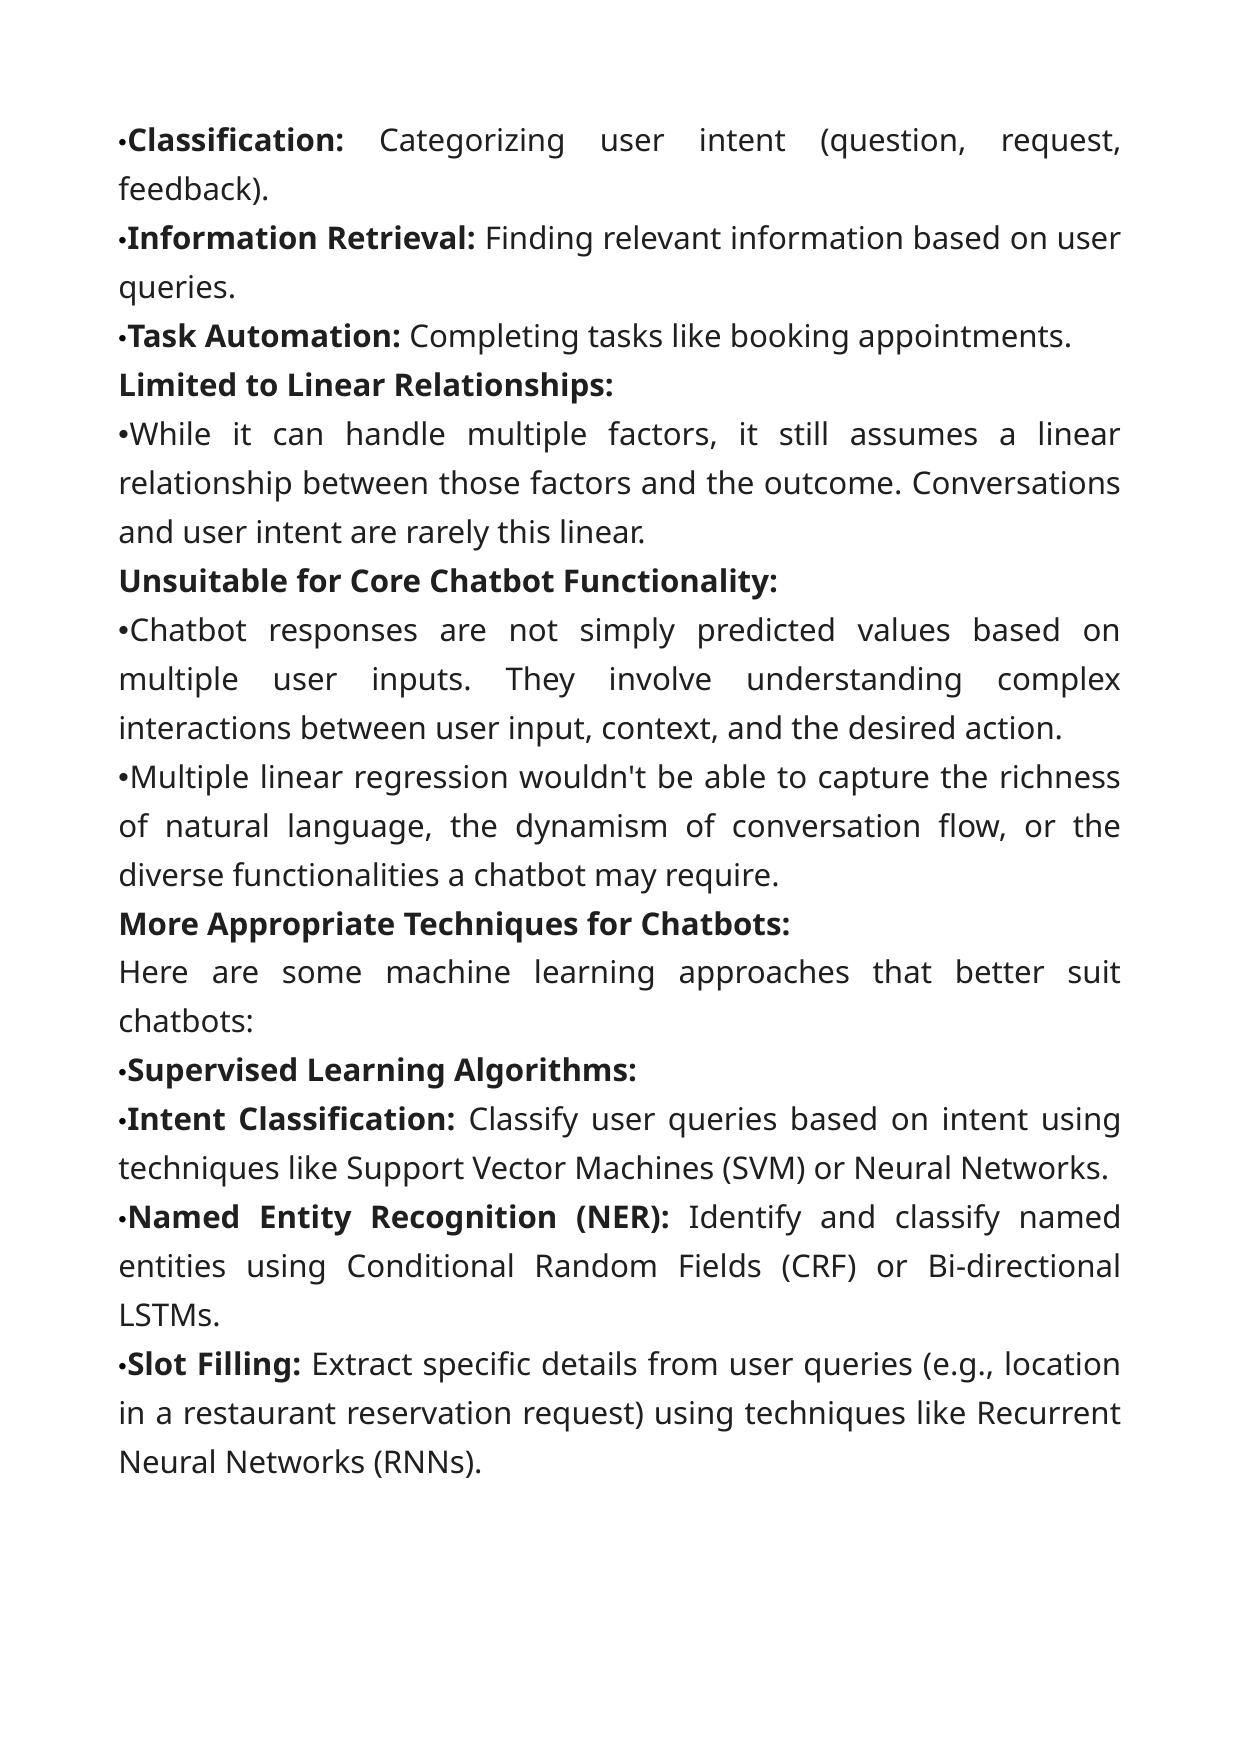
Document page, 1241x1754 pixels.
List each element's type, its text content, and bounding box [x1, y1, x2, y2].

list Supervised Learning Algorithms: [118, 1048, 1122, 1091]
list Intent Classification: Classify user queries based on intent using techniques like Support Vector Machines (SVM) or Neural Networks. [118, 1097, 1122, 1189]
list Multiple linear regression wouldn't be able to capture the richness of natural language, the dynamism of conversation flow, or the diverse functionalities a chatbot may require. [118, 754, 1122, 895]
list Classification: Categorizing user intent (question, request, feedback). [118, 118, 1122, 210]
text Unsuitable for Core Chatbot Functionality: [118, 559, 1122, 601]
list Chatbot responses are not simply predicted values based on multiple user inputs. They involve understanding complex interactions between user input, context, and the desired action. [118, 608, 1122, 748]
text More Appropriate Techniques for Chatbots: [118, 901, 1122, 944]
list Named Entity Recognition (NER): Identify and classify named entities using Conditional Random Fields (CRF) or Bi-directional LSTMs. [118, 1195, 1122, 1336]
text Here are some machine learning approaches that better suit chatbots: [118, 950, 1122, 1042]
list Slot Filling: Extract specific details from user queries (e.g., location in a restaurant reservation request) using techniques like Recurrent Neural Networks (RNNs). [118, 1342, 1122, 1483]
list While it can handle multiple factors, it still assumes a linear relationship between those factors and the outcome. Conversations and user intent are rarely this linear. [118, 412, 1122, 552]
list Information Retrieval: Finding relevant information based on user queries. [118, 216, 1122, 308]
list Task Automation: Completing tasks like booking appointments. [118, 314, 1122, 357]
text Limited to Linear Relationships: [118, 363, 1122, 406]
